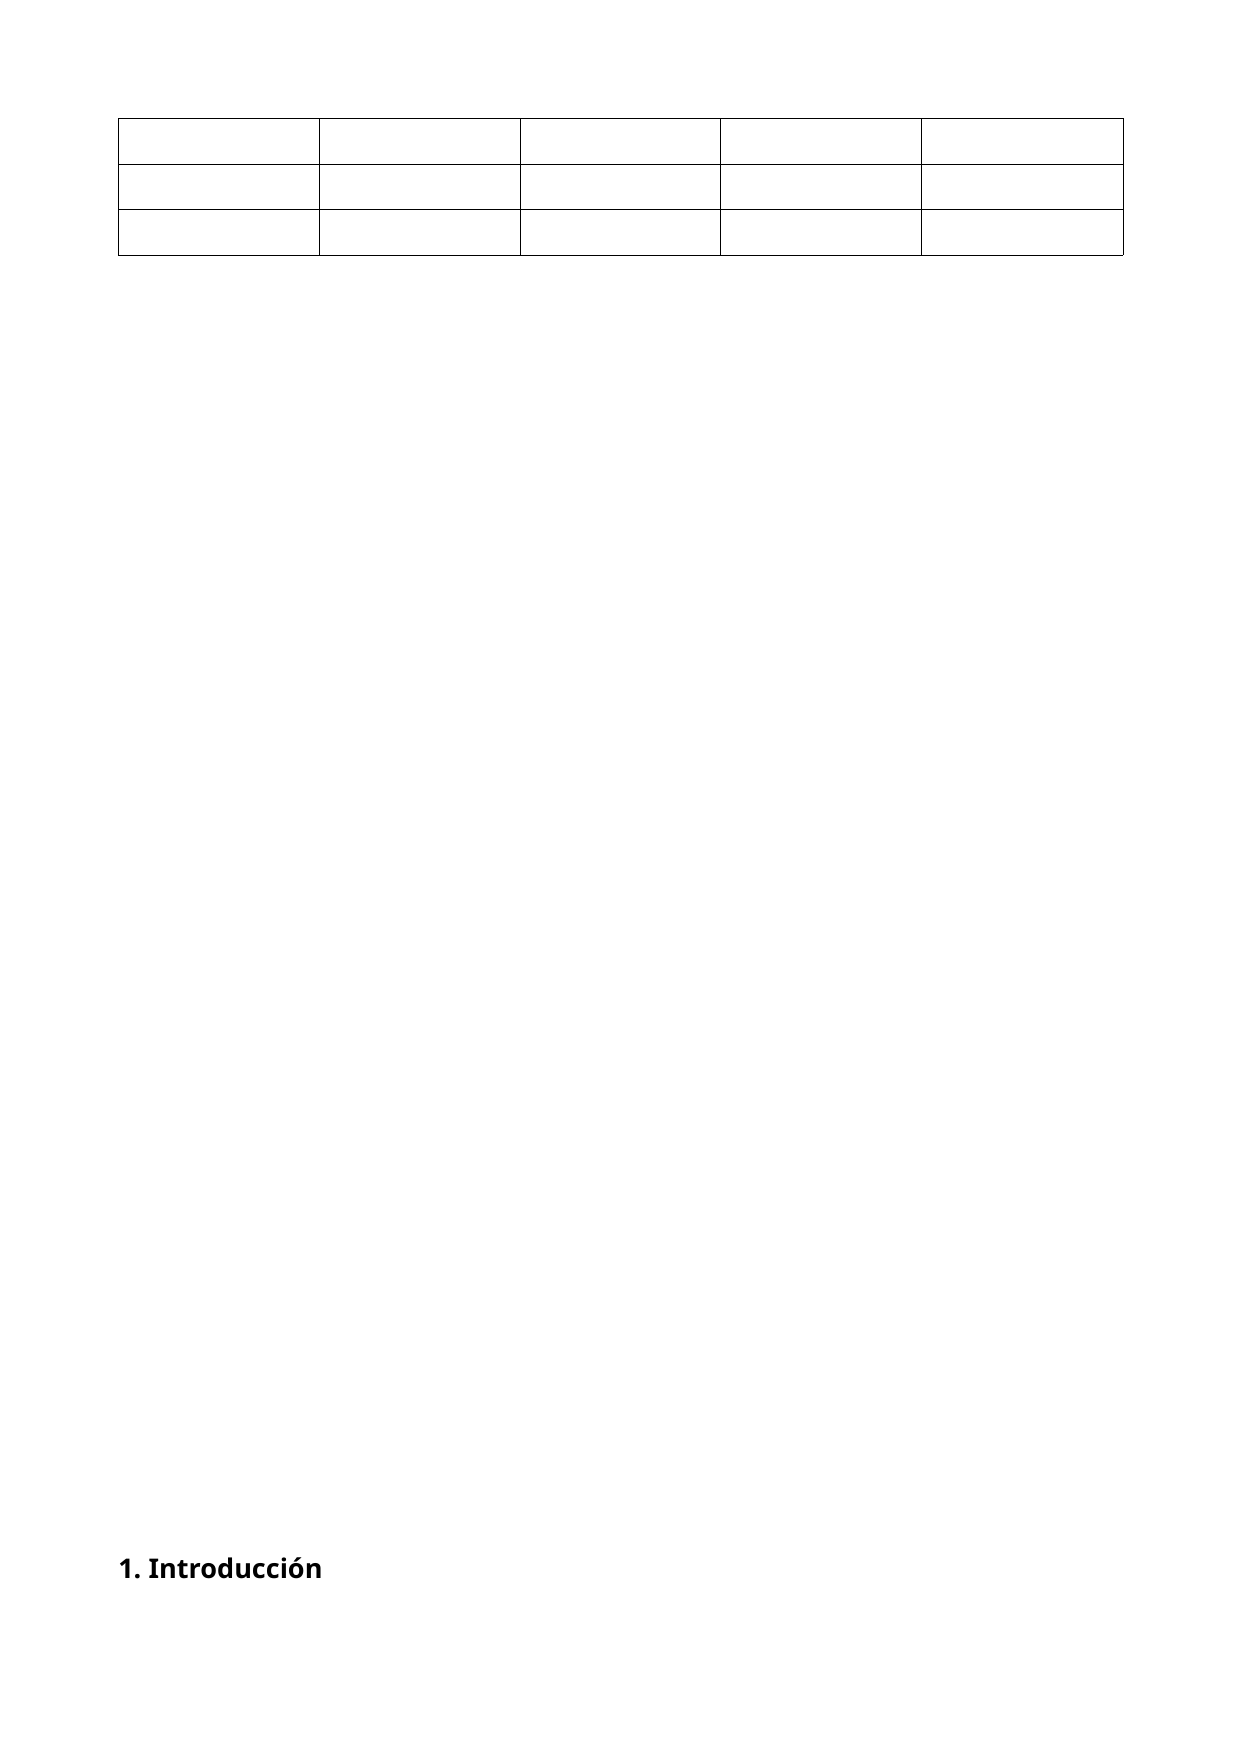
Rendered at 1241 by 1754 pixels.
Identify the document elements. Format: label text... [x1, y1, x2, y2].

text 1. Introducción [118, 1549, 1122, 1586]
table_cell [320, 165, 520, 209]
table_cell [119, 210, 319, 255]
table_cell [320, 210, 520, 255]
table_cell [119, 119, 319, 164]
table_cell [721, 165, 921, 209]
table_cell [922, 210, 1123, 255]
table_cell [320, 119, 520, 164]
table_cell [119, 165, 319, 209]
table_cell [922, 119, 1123, 164]
table_cell [721, 119, 921, 164]
table_cell [521, 119, 720, 164]
table_cell [922, 165, 1123, 209]
table_cell [721, 210, 921, 255]
table_cell [521, 210, 720, 255]
table_cell [521, 165, 720, 209]
